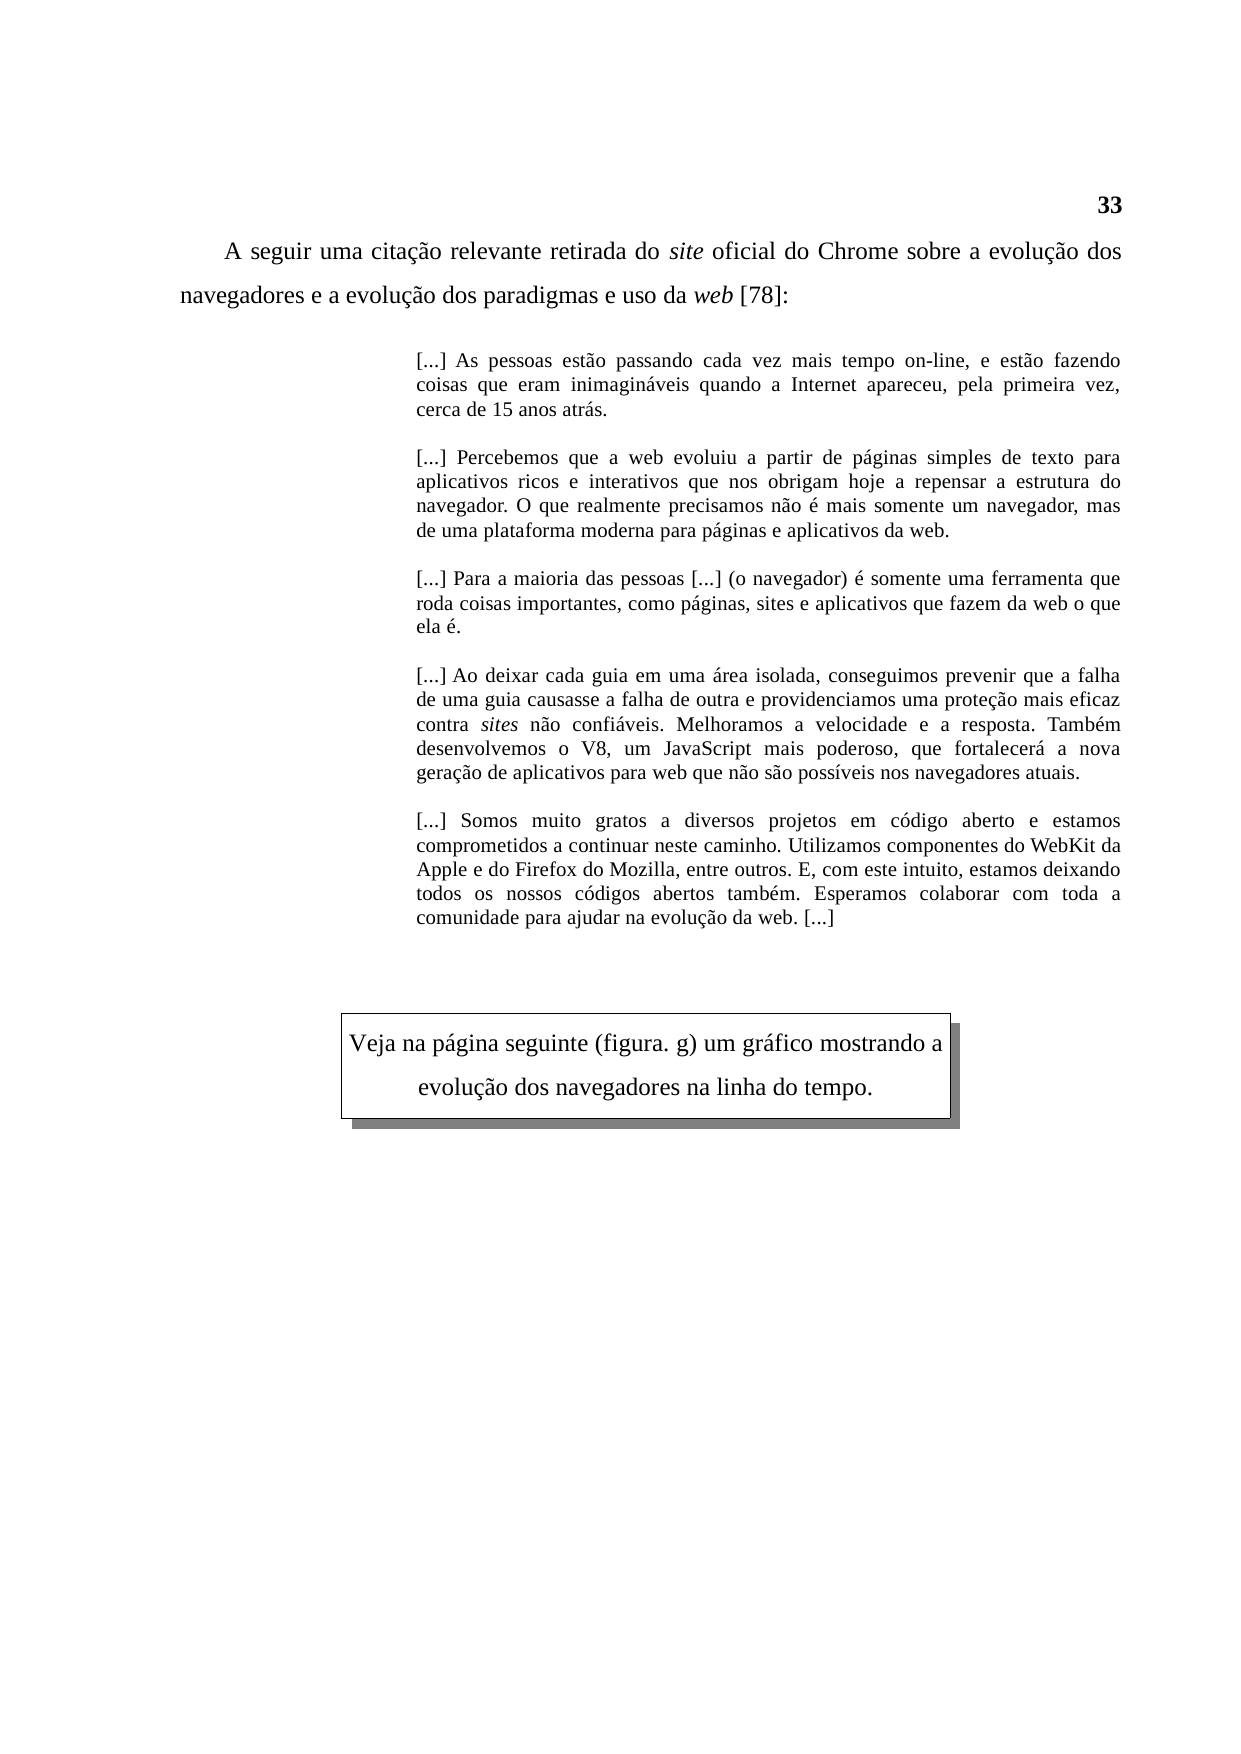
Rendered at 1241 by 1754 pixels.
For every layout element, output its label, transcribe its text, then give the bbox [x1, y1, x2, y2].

text [...] Para a maioria das pessoas [...] (o navegador) é somente uma ferramenta que roda coisas importantes, como páginas, sites e aplicativos que fazem da web o que ela é. [416, 566, 1122, 638]
text Veja na página seguinte (figura. g) um gráfico mostrando a evolução dos navegadores na linha do tempo. [344, 1028, 947, 1101]
text [...] Ao deixar cada guia em uma área isolada, conseguimos prevenir que a falha de uma guia causasse a falha de outra e providenciamos uma proteção mais eficaz contra sites não confiáveis. Melhoramos a velocidade e a resposta. Também desenvolvemos o V8, um JavaScript mais poderoso, que fortalecerá a nova geração de aplicativos para web que não são possíveis nos navegadores atuais. [416, 663, 1122, 783]
text [...] As pessoas estão passando cada vez mais tempo on-line, e estão fazendo coisas que eram inimagináveis quando a Internet apareceu, pela primeira vez, cerca de 15 anos atrás. [416, 348, 1122, 420]
text [...] Somos muito gratos a diversos projetos em código aberto e estamos comprometidos a continuar neste caminho. Utilizamos componentes do WebKit da Apple e do Firefox do Mozilla, entre outros. E, com este intuito, estamos deixando todos os nossos códigos abertos também. Esperamos colaborar com toda a comunidade para ajudar na evolução da web. [...] [416, 808, 1122, 929]
text [...] Percebemos que a web evoluiu a partir de páginas simples de texto para aplicativos ricos e interativos que nos obrigam hoje a repensar a estrutura do navegador. O que realmente precisamos não é mais somente um navegador, mas de uma plataforma moderna para páginas e aplicativos da web. [416, 445, 1122, 541]
text A seguir uma citação relevante retirada do site oficial do Chrome sobre a evolução dos navegadores e a evolução dos paradigmas e uso da web [78]: [180, 236, 1122, 309]
